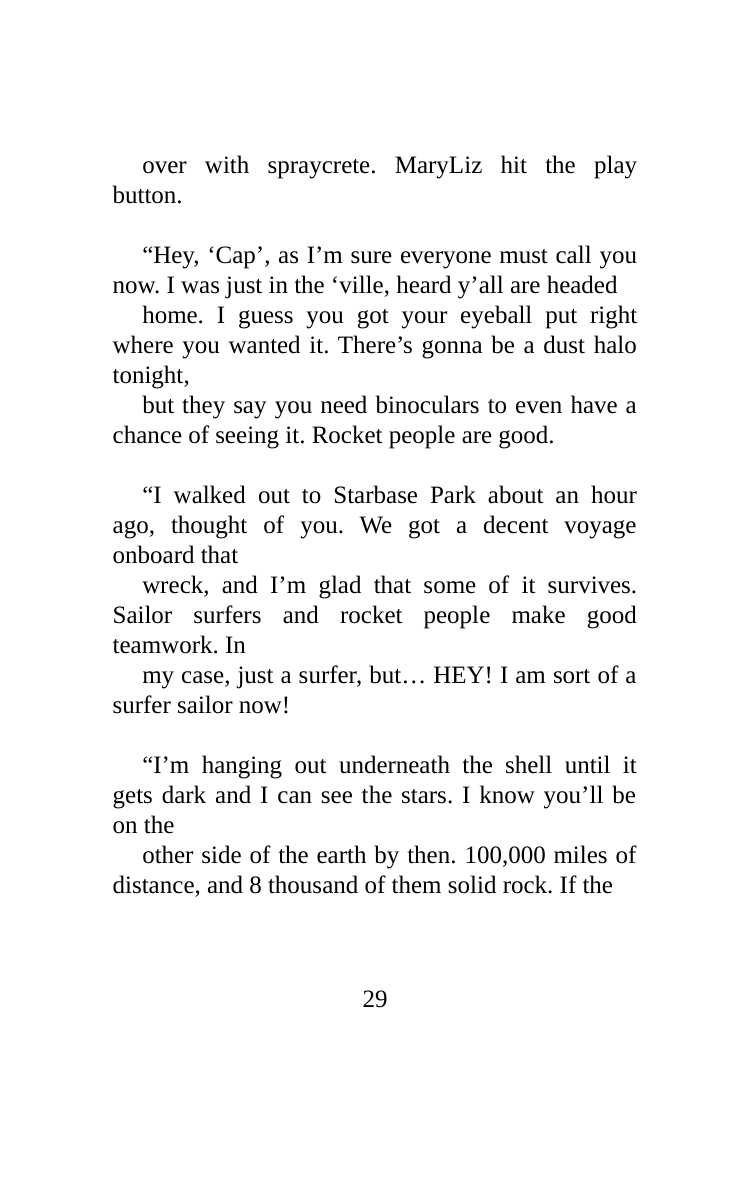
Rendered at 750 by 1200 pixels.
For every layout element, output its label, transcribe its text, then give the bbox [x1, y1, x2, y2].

text my case, just a surfer, but… HEY! I am sort of a surfer sailor now! [112, 660, 637, 720]
text but they say you need binoculars to even have a chance of seeing it. Rocket people are good. [112, 390, 637, 450]
text over with spraycrete. MaryLiz hit the play button. [112, 150, 637, 210]
text “I’m hanging out underneath the shell until it gets dark and I can see the stars. I know you’ll be on the [112, 750, 637, 840]
text home. I guess you got your eyeball put right where you wanted it. There’s gonna be a dust halo tonight, [112, 300, 637, 390]
text “I walked out to Starbase Park about an hour ago, thought of you. We got a decent voyage onboard that [112, 480, 637, 570]
text other side of the earth by then. 100,000 miles of distance, and 8 thousand of them solid rock. If the [112, 840, 637, 900]
text wreck, and I’m glad that some of it survives. Sailor surfers and rocket people make good teamwork. In [112, 570, 637, 660]
text “Hey, ‘Cap’, as I’m sure everyone must call you now. I was just in the ‘ville, heard y’all are headed [112, 240, 637, 300]
